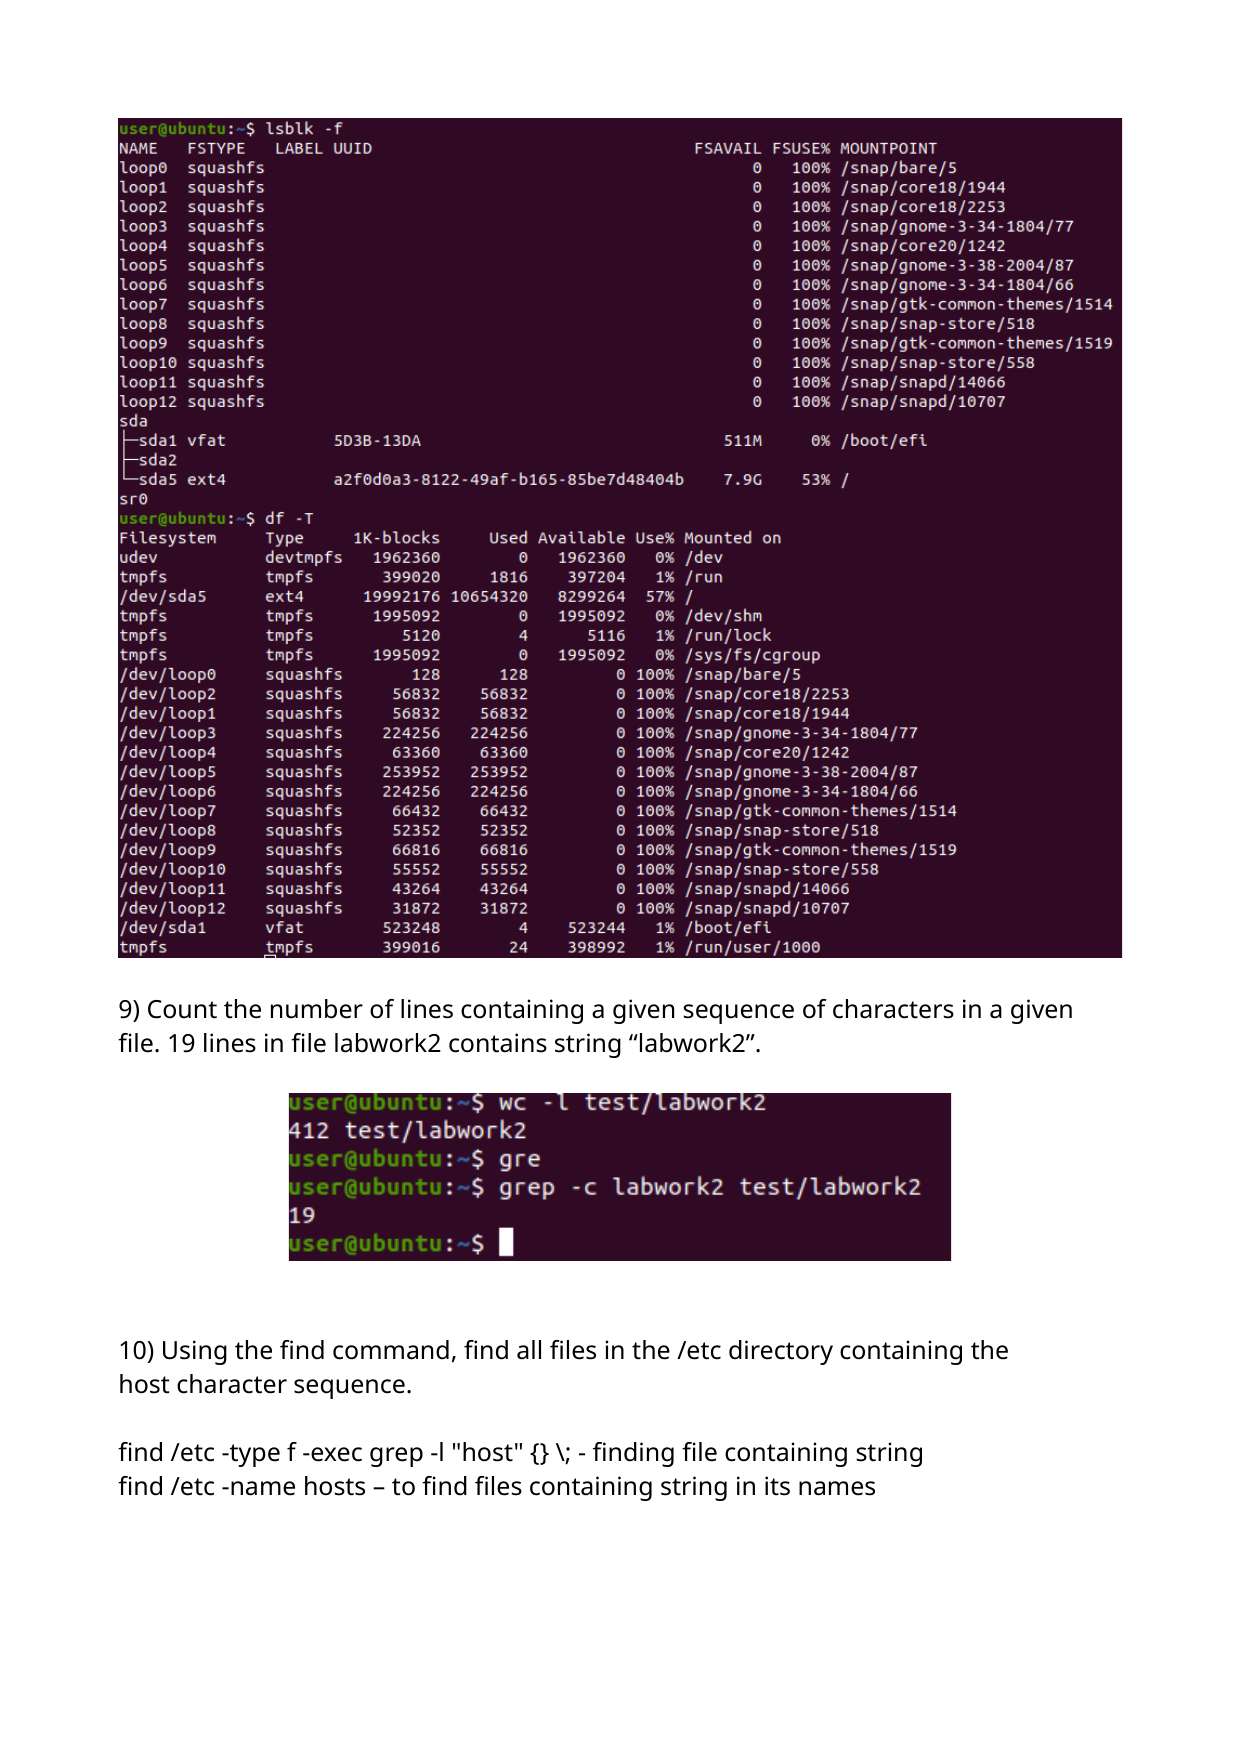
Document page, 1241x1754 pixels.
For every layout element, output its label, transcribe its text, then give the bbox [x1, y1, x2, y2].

text 9) Count the number of lines containing a given sequence of characters in a given [118, 992, 1122, 1026]
picture [118, 118, 1123, 958]
text host character sequence. [118, 1366, 1122, 1400]
text 10) Using the find command, find all files in the /etc directory containing the [118, 1332, 1122, 1366]
text find /etc -name hosts – to find files containing string in its names [118, 1468, 1122, 1503]
picture [288, 1093, 952, 1261]
text file. 19 lines in file labwork2 contains string “labwork2”. [118, 1026, 1122, 1060]
text find /etc -type f -exec grep -l "host" {} \; - finding file containing string [118, 1434, 1122, 1468]
